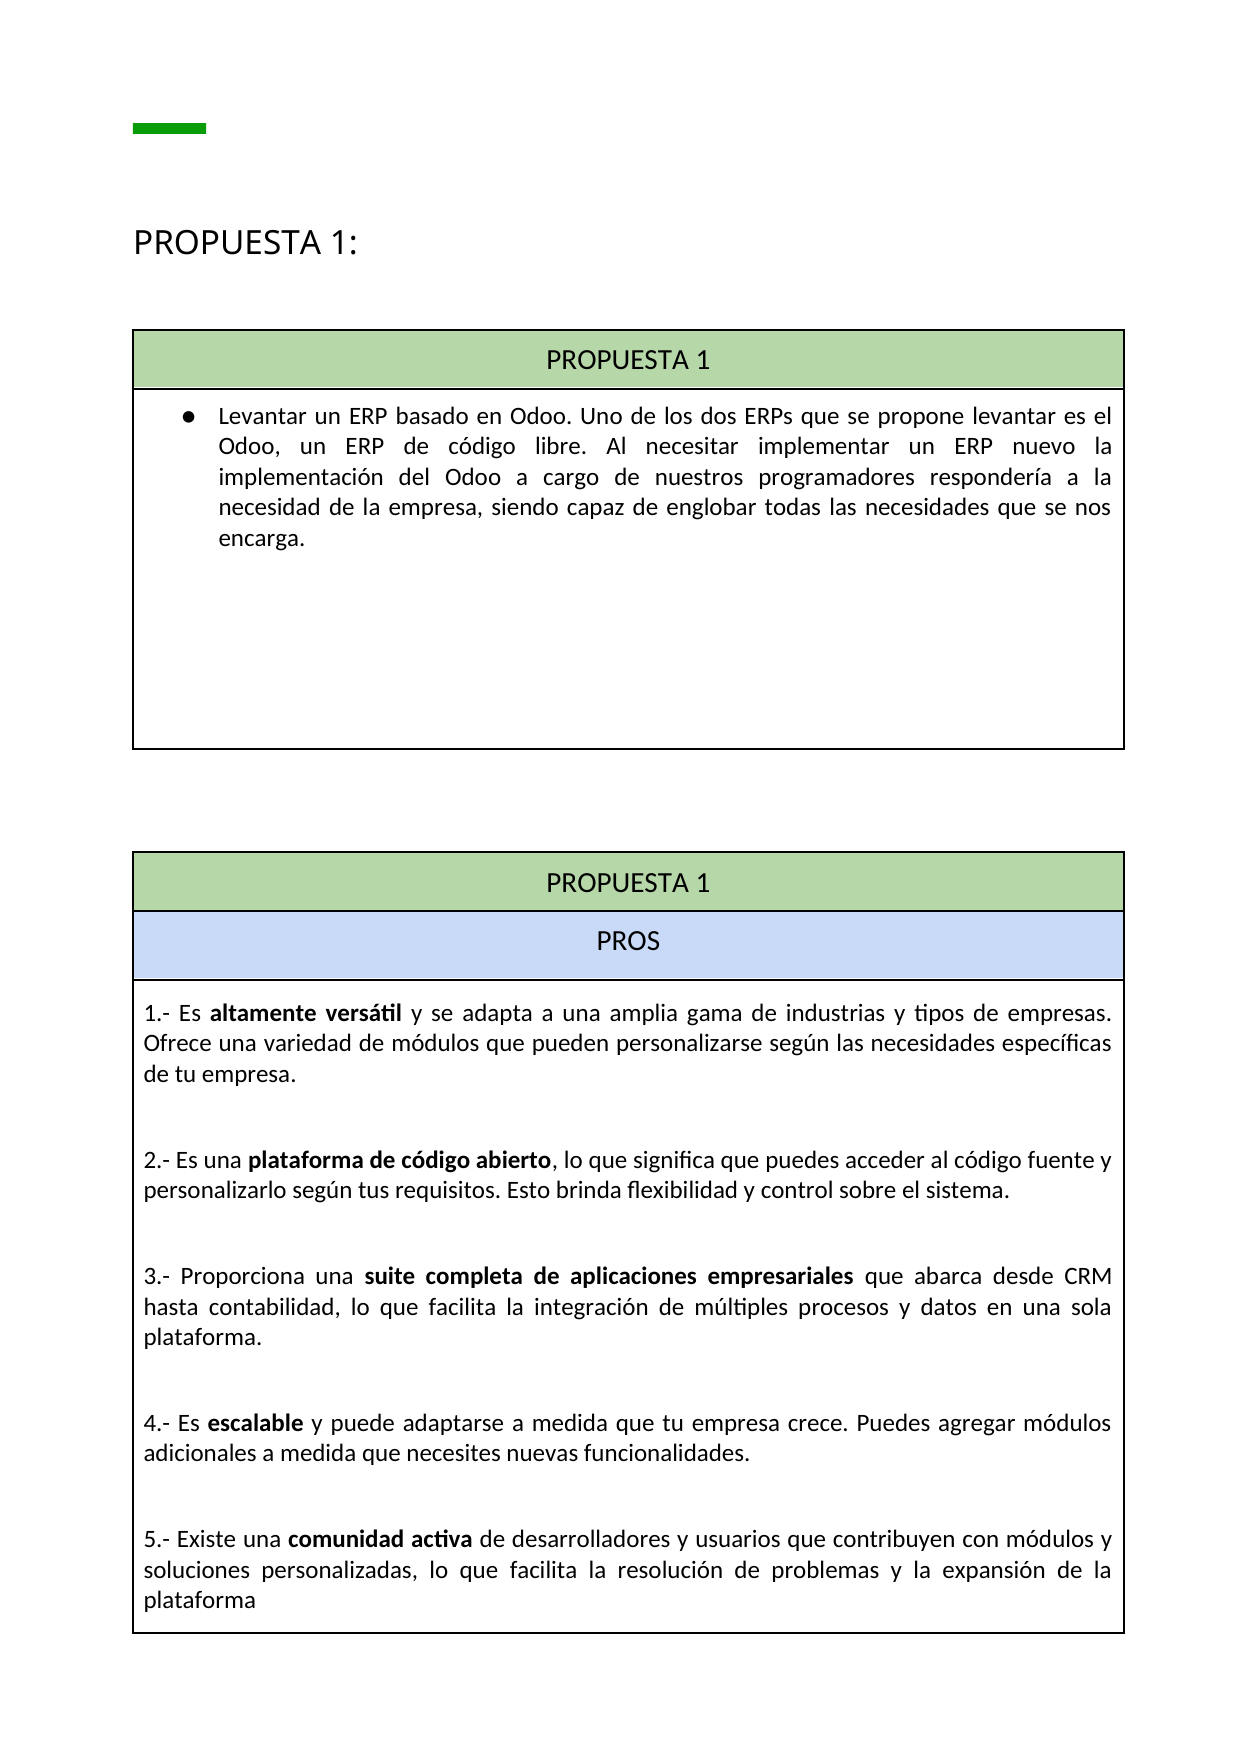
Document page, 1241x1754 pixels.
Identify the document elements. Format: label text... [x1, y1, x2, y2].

picture [132, 123, 207, 134]
table_header PROPUESTA 1 [134, 853, 1123, 910]
table_header PROPUESTA 1 [134, 331, 1123, 387]
table_cell Levantar un ERP basado en Odoo. Uno de los dos ERPs que se propone levantar es el Odoo, un ERP de código libre. Al necesitar implementar un ERP nuevo la implementación del Odoo a cargo de nuestros programadores respondería a la necesidad de la empresa, siendo capaz de englobar todas las necesidades que se nos encarga. [134, 390, 1123, 748]
table_cell PROS [134, 912, 1123, 978]
text PROPUESTA 1: [133, 219, 1122, 264]
table_cell 1.- Es altamente versátil y se adapta a una amplia gama de industrias y tipos de empresas. Ofrece una variedad de módulos que pueden personalizarse según las necesidades específicas de tu empresa. 2.- Es una plataforma de código abierto, lo que significa que puedes acceder al código fuente y personalizarlo según tus requisitos. Esto brinda flexibilidad y control sobre el sistema. 3.- Proporciona una suite completa de aplicaciones empresariales que abarca desde CRM hasta contabilidad, lo que facilita la integración de múltiples procesos y datos en una sola plataforma. 4.- Es escalable y puede adaptarse a medida que tu empresa crece. Puedes agregar módulos adicionales a medida que necesites nuevas funcionalidades. 5.- Existe una comunidad activa de desarrolladores y usuarios que contribuyen con módulos y soluciones personalizadas, lo que facilita la resolución de problemas y la expansión de la plataforma [134, 981, 1123, 1632]
